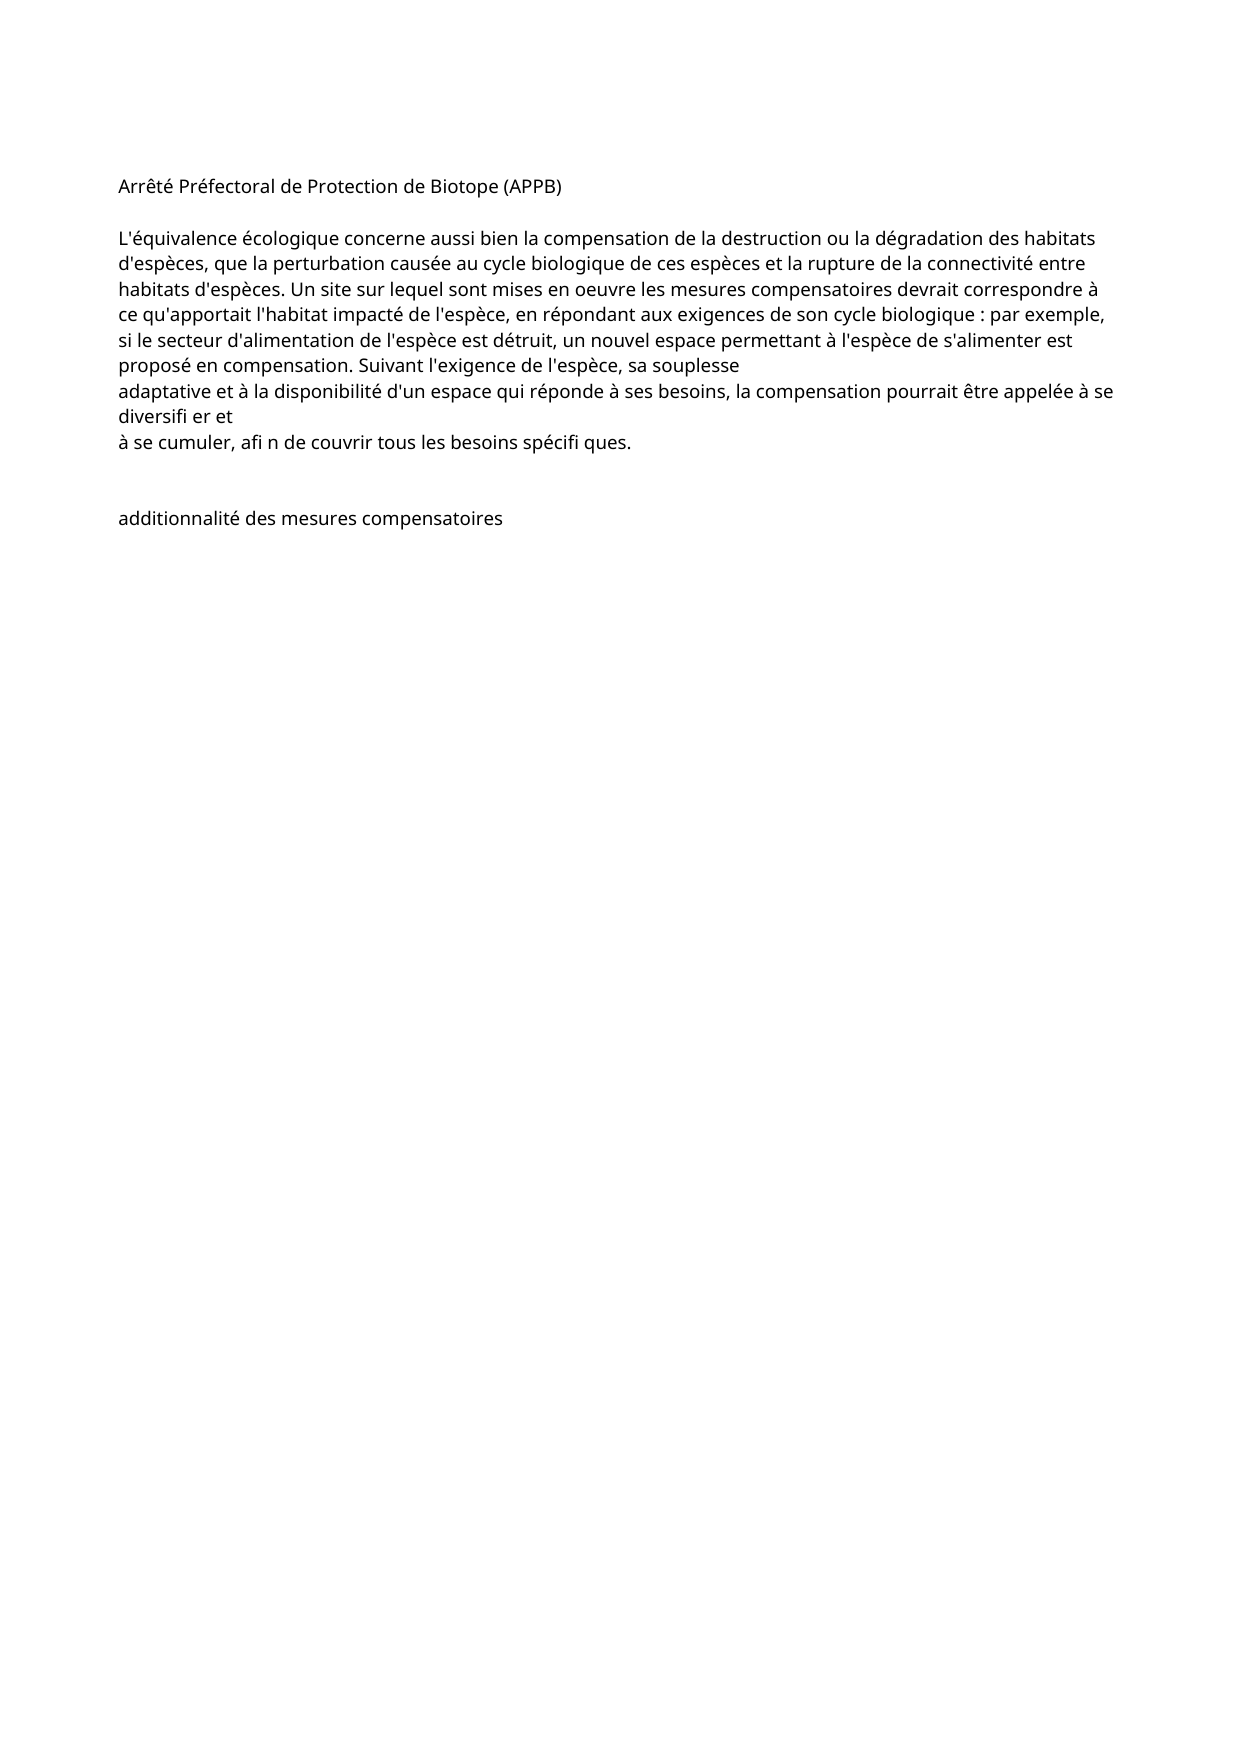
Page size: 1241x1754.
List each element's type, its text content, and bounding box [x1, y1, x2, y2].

text à se cumuler, afi n de couvrir tous les besoins spécifi ques. [118, 429, 1122, 454]
text Arrêté Préfectoral de Protection de Biotope (APPB) [118, 174, 1122, 199]
text adaptative et à la disponibilité d'un espace qui réponde à ses besoins, la compensation pourrait être appelée à se diversifi er et [118, 378, 1122, 429]
text additionnalité des mesures compensatoires [118, 506, 1122, 531]
text L'équivalence écologique concerne aussi bien la compensation de la destruction ou la dégradation des habitats d'espèces, que la perturbation causée au cycle biologique de ces espèces et la rupture de la connectivité entre habitats d'espèces. Un site sur lequel sont mises en oeuvre les mesures compensatoires devrait correspondre à ce qu'apportait l'habitat impacté de l'espèce, en répondant aux exigences de son cycle biologique : par exemple, si le secteur d'alimentation de l'espèce est détruit, un nouvel espace permettant à l'espèce de s'alimenter est proposé en compensation. Suivant l'exigence de l'espèce, sa souplesse [118, 225, 1122, 378]
